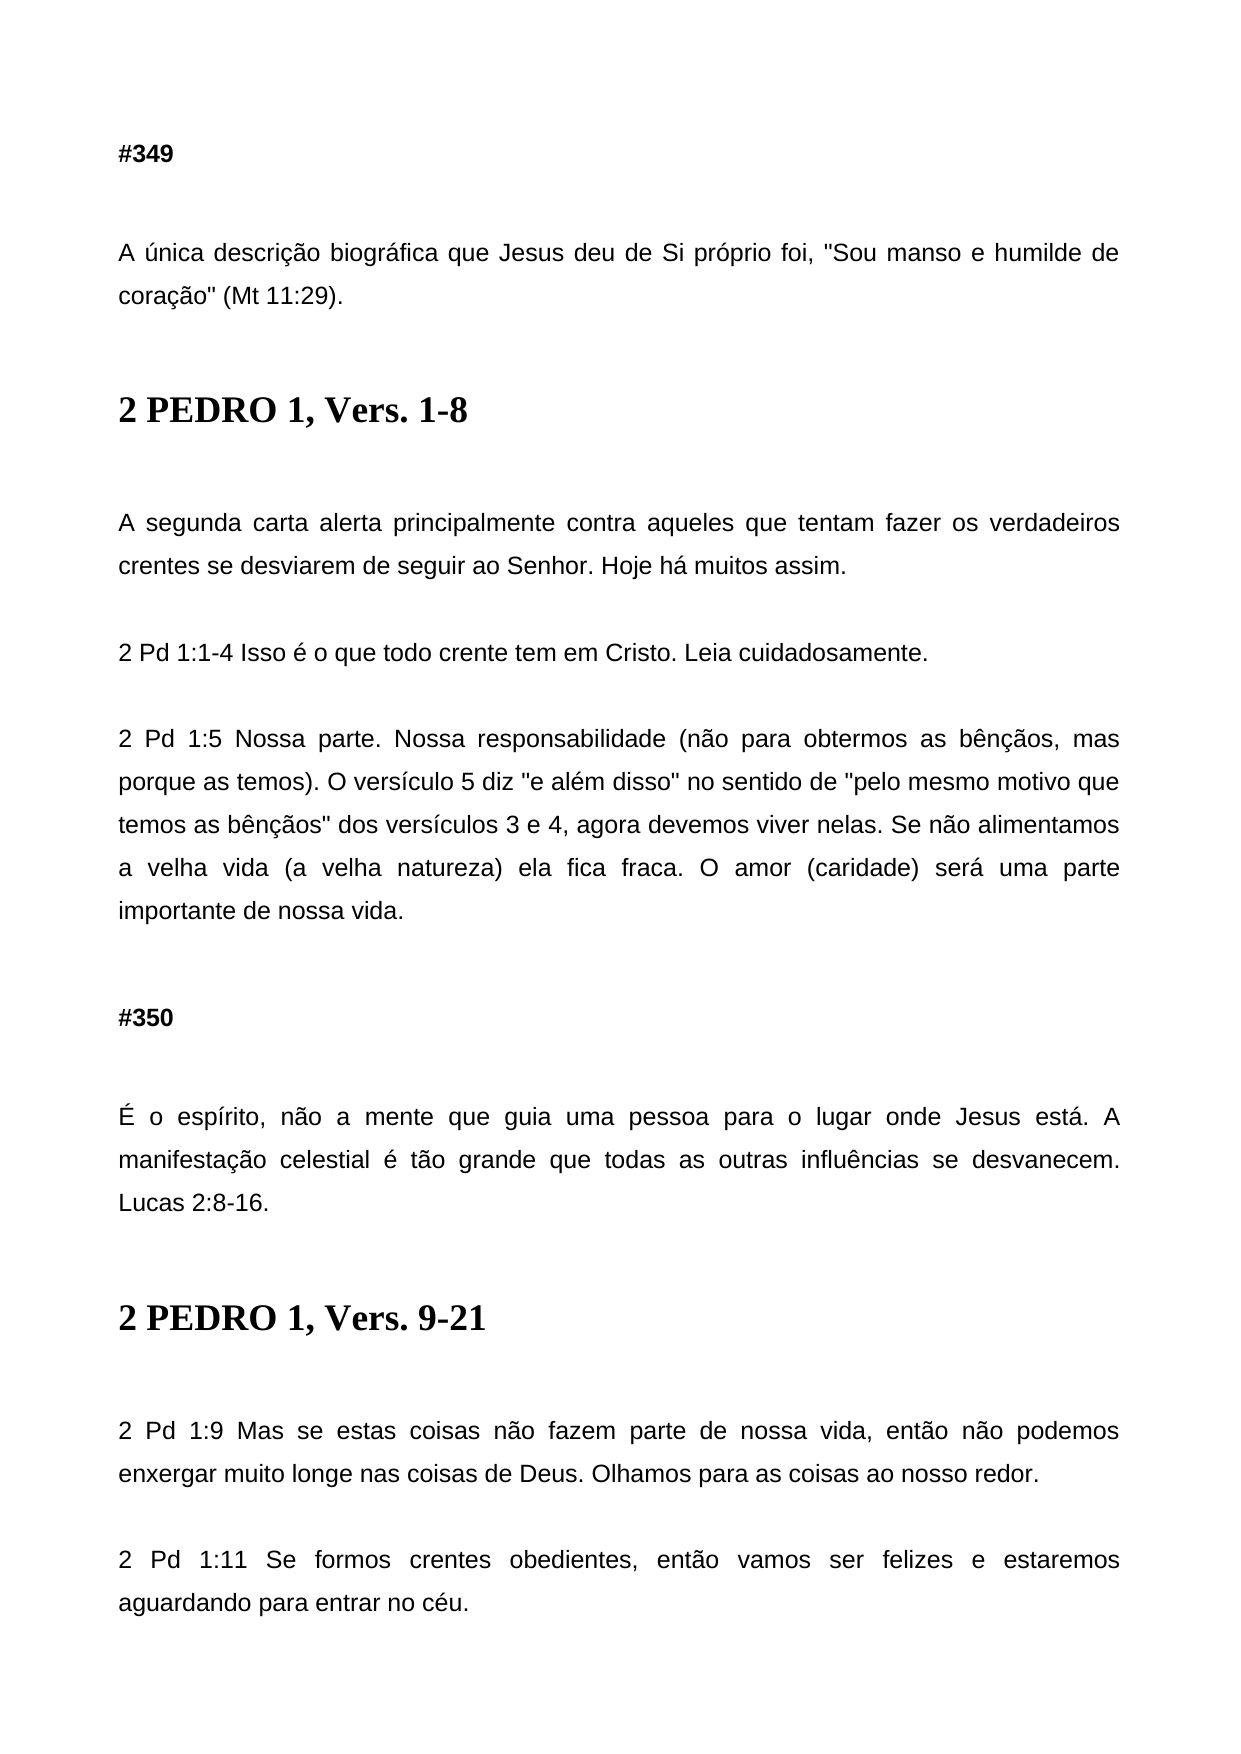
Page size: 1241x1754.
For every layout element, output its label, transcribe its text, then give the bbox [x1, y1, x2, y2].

subtitle #350 [118, 1003, 1122, 1032]
text 2 Pd 1:1-4 Isso é o que todo crente tem em Cristo. Leia cuidadosamente. [118, 638, 1122, 666]
text A segunda carta alerta principalmente contra aqueles que tentam fazer os verdadeiros crentes se desviarem de seguir ao Senhor. Hoje há muitos assim. [118, 508, 1122, 580]
subtitle 2 PEDRO 1, Vers. 9-21 [118, 1296, 1122, 1339]
subtitle 2 PEDRO 1, Vers. 1-8 [118, 388, 1122, 431]
text 2 Pd 1:5 Nossa parte. Nossa responsabilidade (não para obtermos as bênçãos, mas porque as temos). O versículo 5 diz "e além disso" no sentido de "pelo mesmo motivo que temos as bênçãos" dos versículos 3 e 4, agora devemos viver nelas. Se não alimentamos a velha vida (a velha natureza) ela fica fraca. O amor (caridade) será uma parte importante de nossa vida. [118, 724, 1122, 925]
text É o espírito, não a mente que guia uma pessoa para o lugar onde Jesus está. A manifestação celestial é tão grande que todas as outras influências se desvanecem. Lucas 2:8-16. [118, 1102, 1122, 1217]
text 2 Pd 1:11 Se formos crentes obedientes, então vamos ser felizes e estaremos aguardando para entrar no céu. [118, 1545, 1122, 1617]
subtitle #349 [118, 139, 1122, 168]
text A única descrição biográfica que Jesus deu de Si próprio foi, "Sou manso e humilde de coração" (Mt 11:29). [118, 238, 1122, 309]
text 2 Pd 1:9 Mas se estas coisas não fazem parte de nossa vida, então não podemos enxergar muito longe nas coisas de Deus. Olhamos para as coisas ao nosso redor. [118, 1416, 1122, 1488]
